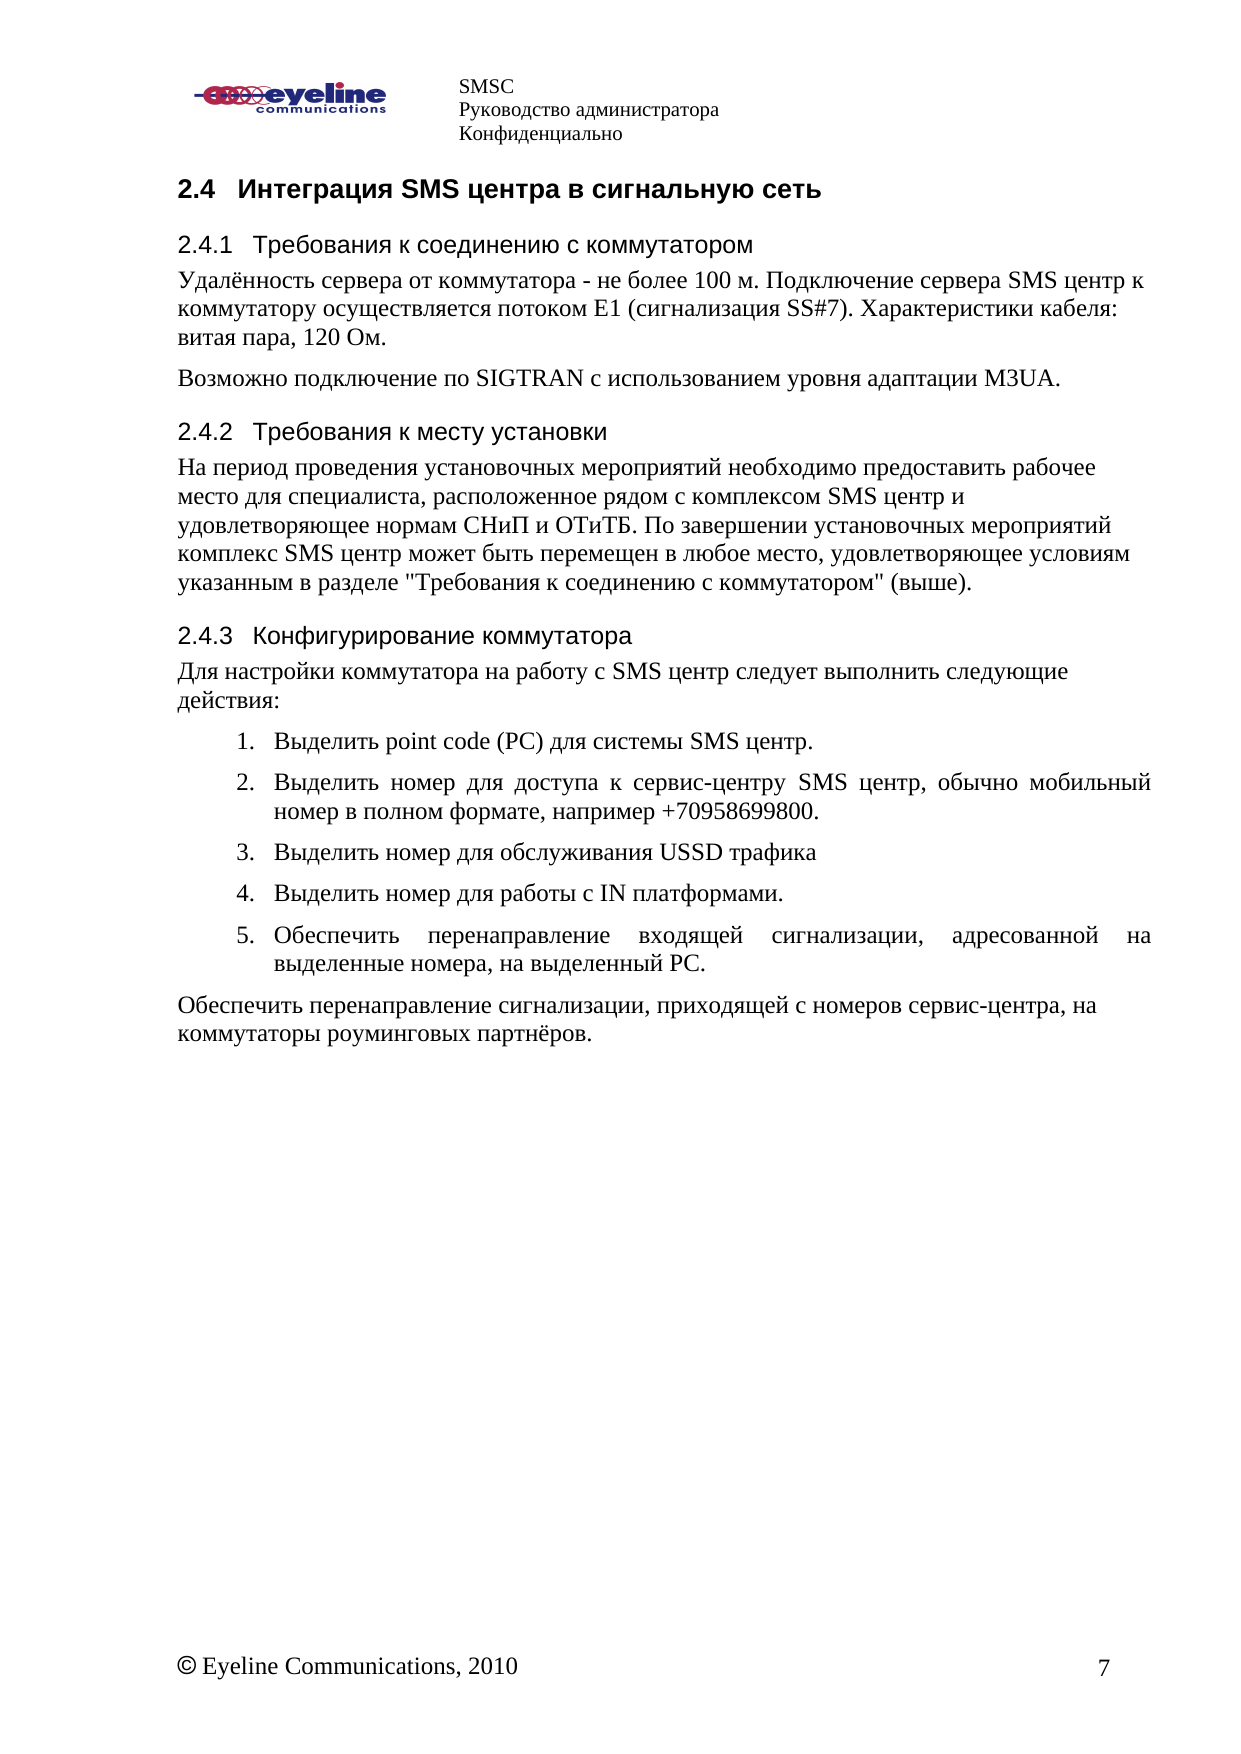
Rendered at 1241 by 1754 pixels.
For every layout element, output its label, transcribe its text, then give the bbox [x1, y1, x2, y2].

list Обеспечить перенаправление входящей сигнализации, адресованной на выделенные номера, на выделенный PC. [236, 920, 1152, 977]
subtitle Интеграция SMS центра в сигнальную сеть [177, 173, 1152, 205]
subtitle Конфигурирование коммутатора [177, 621, 1152, 650]
list Выделить номер для обслуживания USSD трафика [236, 837, 1152, 866]
text На период проведения установочных мероприятий необходимо предоставить рабочее место для специалиста, расположенное рядом с комплексом SMS центр и удовлетворяющее нормам СНиП и ОТиТБ. По завершении установочных мероприятий комплекс SMS центр может быть перемещен в любое место, удовлетворяющее условиям указанным в разделе "Требования к соединению с коммутатором" (выше). [177, 452, 1152, 596]
subtitle Требования к соединению с коммутатором [177, 230, 1152, 258]
picture [194, 82, 386, 113]
list Выделить номер для работы с IN платформами. [236, 878, 1152, 907]
text Удалённость сервера от коммутатора - не более 100 м. Подключение сервера SMS центр к коммутатору осуществляется потоком E1 (сигнализация SS#7). Характеристики кабеля: витая пара, 120 Ом. [177, 265, 1152, 351]
subtitle Требования к месту установки [177, 417, 1152, 446]
list Выделить point code (PC) для системы SMS центр. [236, 726, 1152, 755]
text Обеспечить перенаправление сигнализации, приходящей с номеров сервис-центра, на коммутаторы роуминговых партнёров. [177, 990, 1152, 1047]
text Возможно подключение по SIGTRAN с использованием уровня адаптации M3UA. [177, 363, 1152, 392]
text Для настройки коммутатора на работу с SMS центр следует выполнить следующие действия: [177, 656, 1152, 713]
list Выделить номер для доступа к сервис-центру SMS центр, обычно мобильный номер в полном формате, например +70958699800. [236, 767, 1152, 825]
